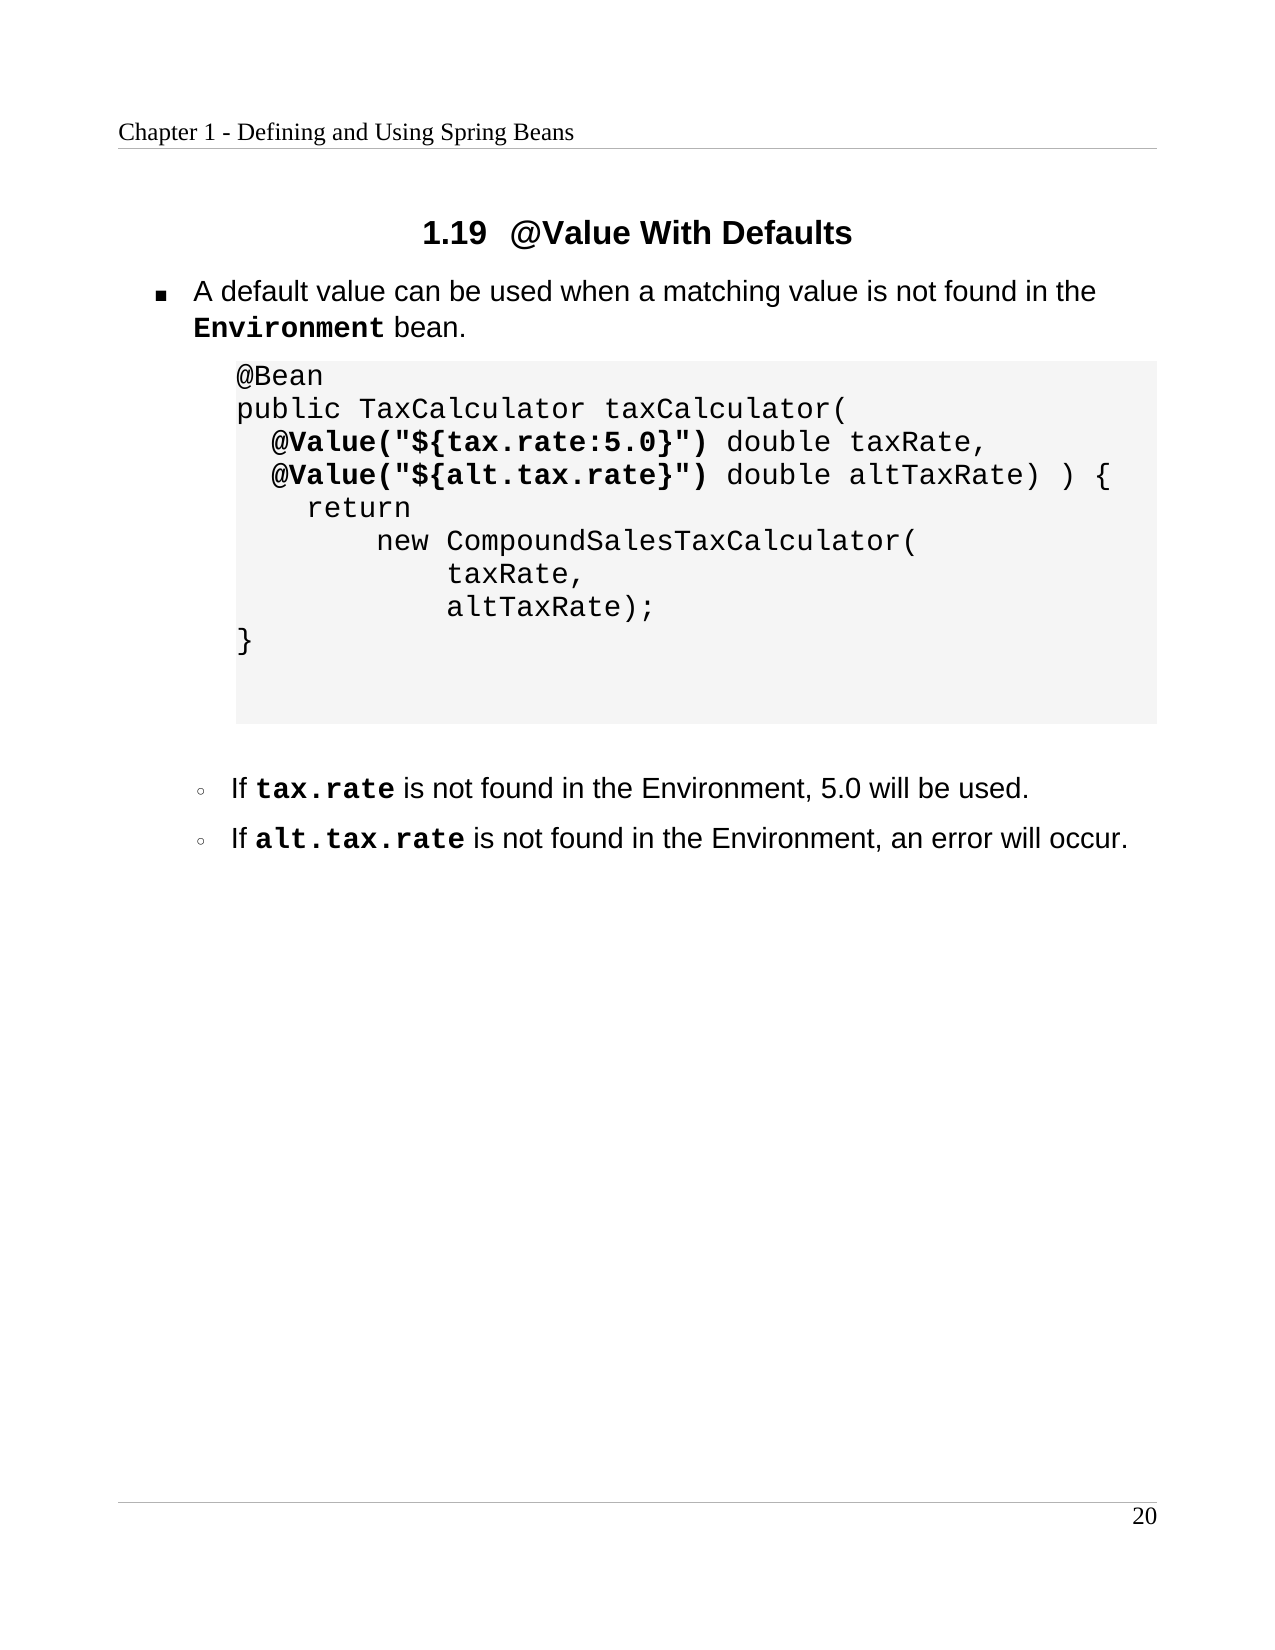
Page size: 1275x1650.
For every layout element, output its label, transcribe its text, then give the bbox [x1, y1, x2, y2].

subtitle @Value With Defaults [118, 214, 1157, 251]
text return [236, 493, 1157, 526]
text @Value("${alt.tax.rate}") double altTaxRate) ) { [236, 460, 1157, 493]
list If alt.tax.rate is not found in the Environment, an error will occur. [193, 822, 1157, 857]
text taxRate, [236, 559, 1157, 592]
text @Bean [236, 361, 1157, 394]
text @Value("${tax.rate:5.0}") double taxRate, [236, 427, 1157, 460]
list A default value can be used when a matching value is not found in the Environment bean. [156, 275, 1157, 346]
text public TaxCalculator taxCalculator( [236, 394, 1157, 427]
text } [236, 625, 1157, 658]
text altTaxRate); [236, 592, 1157, 625]
list If tax.rate is not found in the Environment, 5.0 will be used. [193, 772, 1157, 807]
text new CompoundSalesTaxCalculator( [236, 526, 1157, 559]
